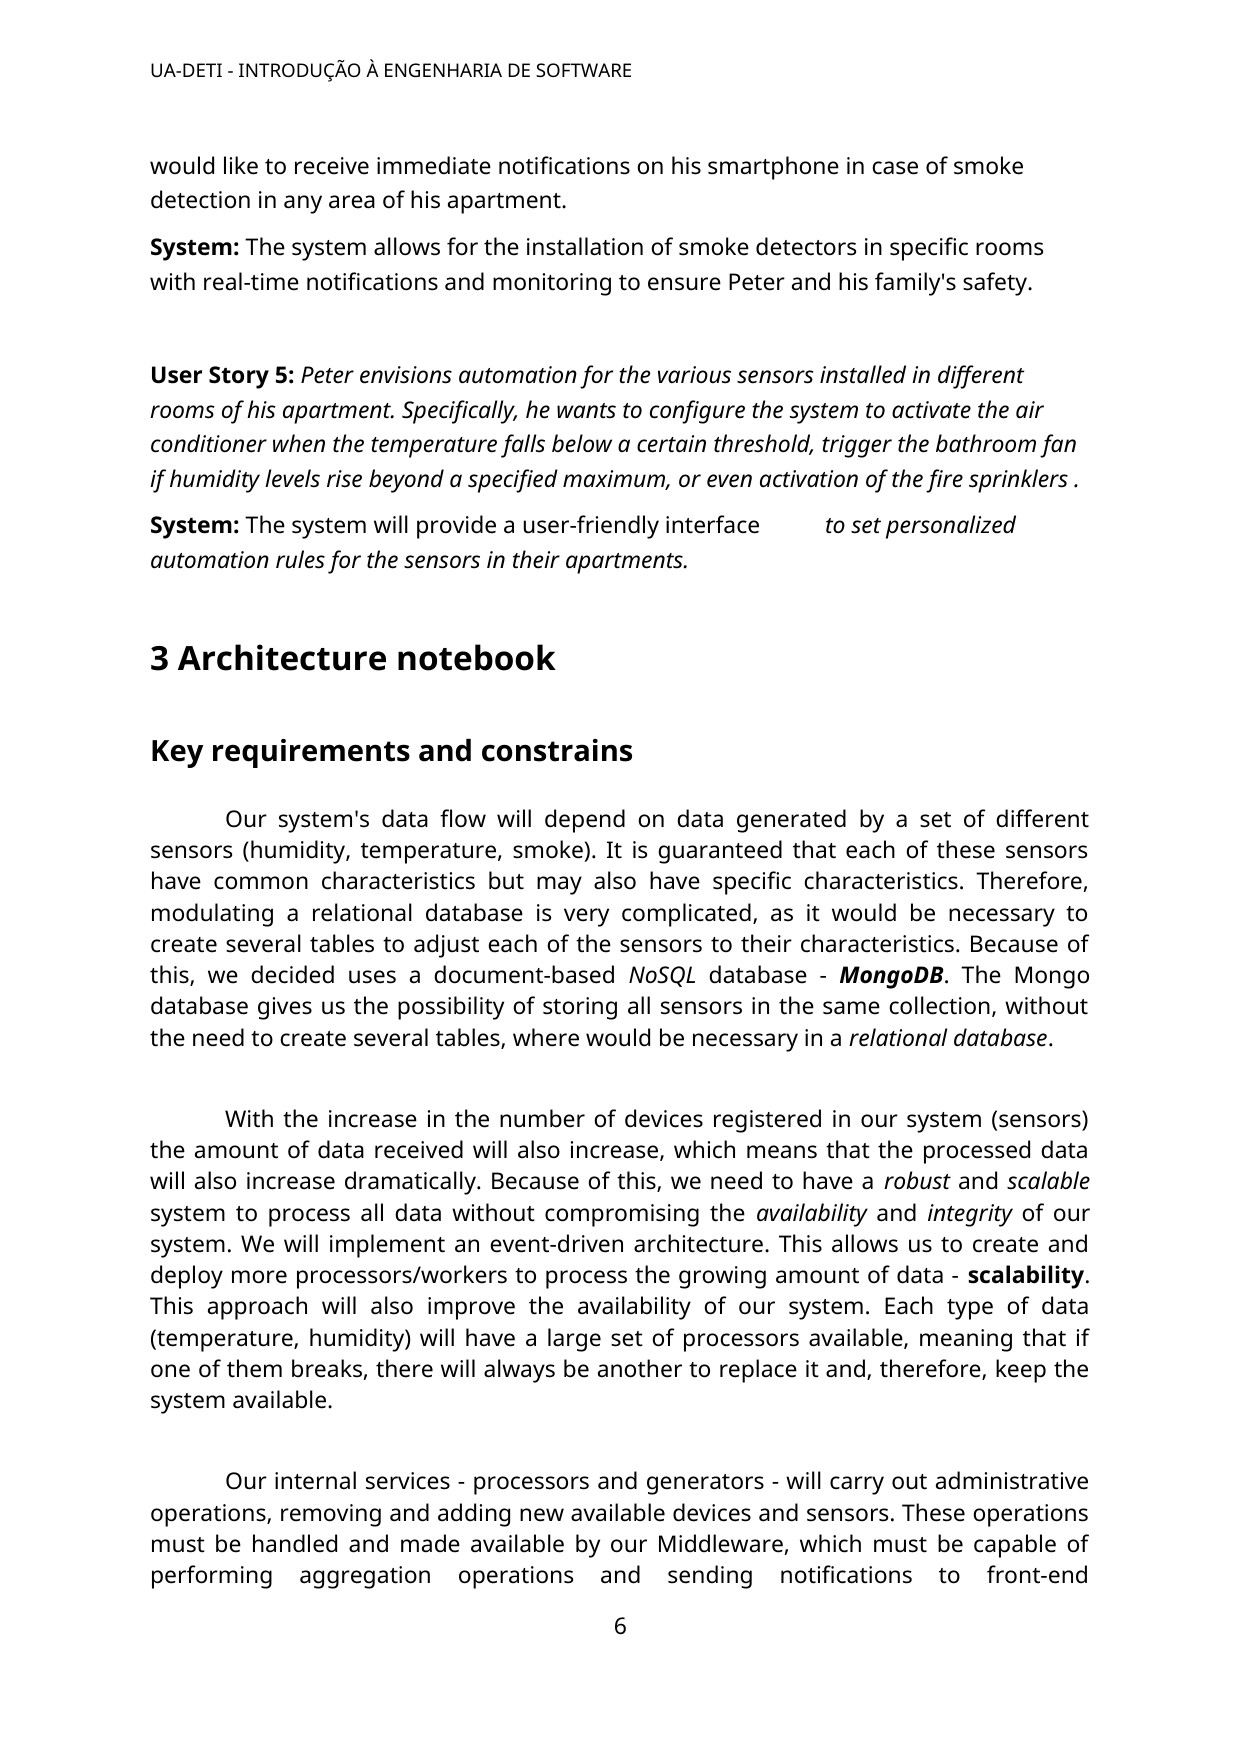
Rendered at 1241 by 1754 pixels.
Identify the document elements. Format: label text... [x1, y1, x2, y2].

text System: The system allows for the installation of smoke detectors in specific rooms with real-time notifications and monitoring to ensure Peter and his family's safety. [150, 231, 1090, 297]
text With the increase in the number of devices registered in our system (sensors) the amount of data received will also increase, which means that the processed data will also increase dramatically. Because of this, we need to have a robust and scalable system to process all data without compromising the availability and integrity of our system. We will implement an event-driven architecture. This allows us to create and deploy more processors/workers to process the growing amount of data - scalability. This approach will also improve the availability of our system. Each type of data (temperature, humidity) will have a large set of processors available, meaning that if one of them breaks, there will always be another to replace it and, therefore, keep the system available. [150, 1103, 1090, 1415]
text System: The system will provide a user-friendly interface to set personalized automation rules for the sensors in their apartments. [150, 509, 1090, 575]
text Our internal services - processors and generators - will carry out administrative operations, removing and adding new available devices and sensors. These operations must be handled and made available by our Middleware, which must be capable of performing aggregation operations and sending notifications to front-end [150, 1465, 1090, 1590]
subtitle 3 Architecture notebook [150, 634, 1090, 680]
text would like to receive immediate notifications on his smartphone in case of smoke detection in any area of his apartment. [150, 150, 1090, 216]
text Our system's data flow will depend on data generated by a set of different sensors (humidity, temperature, smoke). It is guaranteed that each of these sensors have common characteristics but may also have specific characteristics. Therefore, modulating a relational database is very complicated, as it would be necessary to create several tables to adjust each of the sensors to their characteristics. Because of this, we decided uses a document-based NoSQL database - MongoDB. The Mongo database gives us the possibility of storing all sensors in the same collection, without the need to create several tables, where would be necessary in a relational database. [150, 803, 1090, 1053]
text User Story 5: Peter envisions automation for the various sensors installed in different rooms of his apartment. Specifically, he wants to configure the system to activate the air conditioner when the temperature falls below a certain threshold, trigger the bathroom fan if humidity levels rise beyond a specified maximum, or even activation of the fire sprinklers . [150, 359, 1090, 494]
subtitle Key requirements and constrains [150, 730, 1090, 769]
